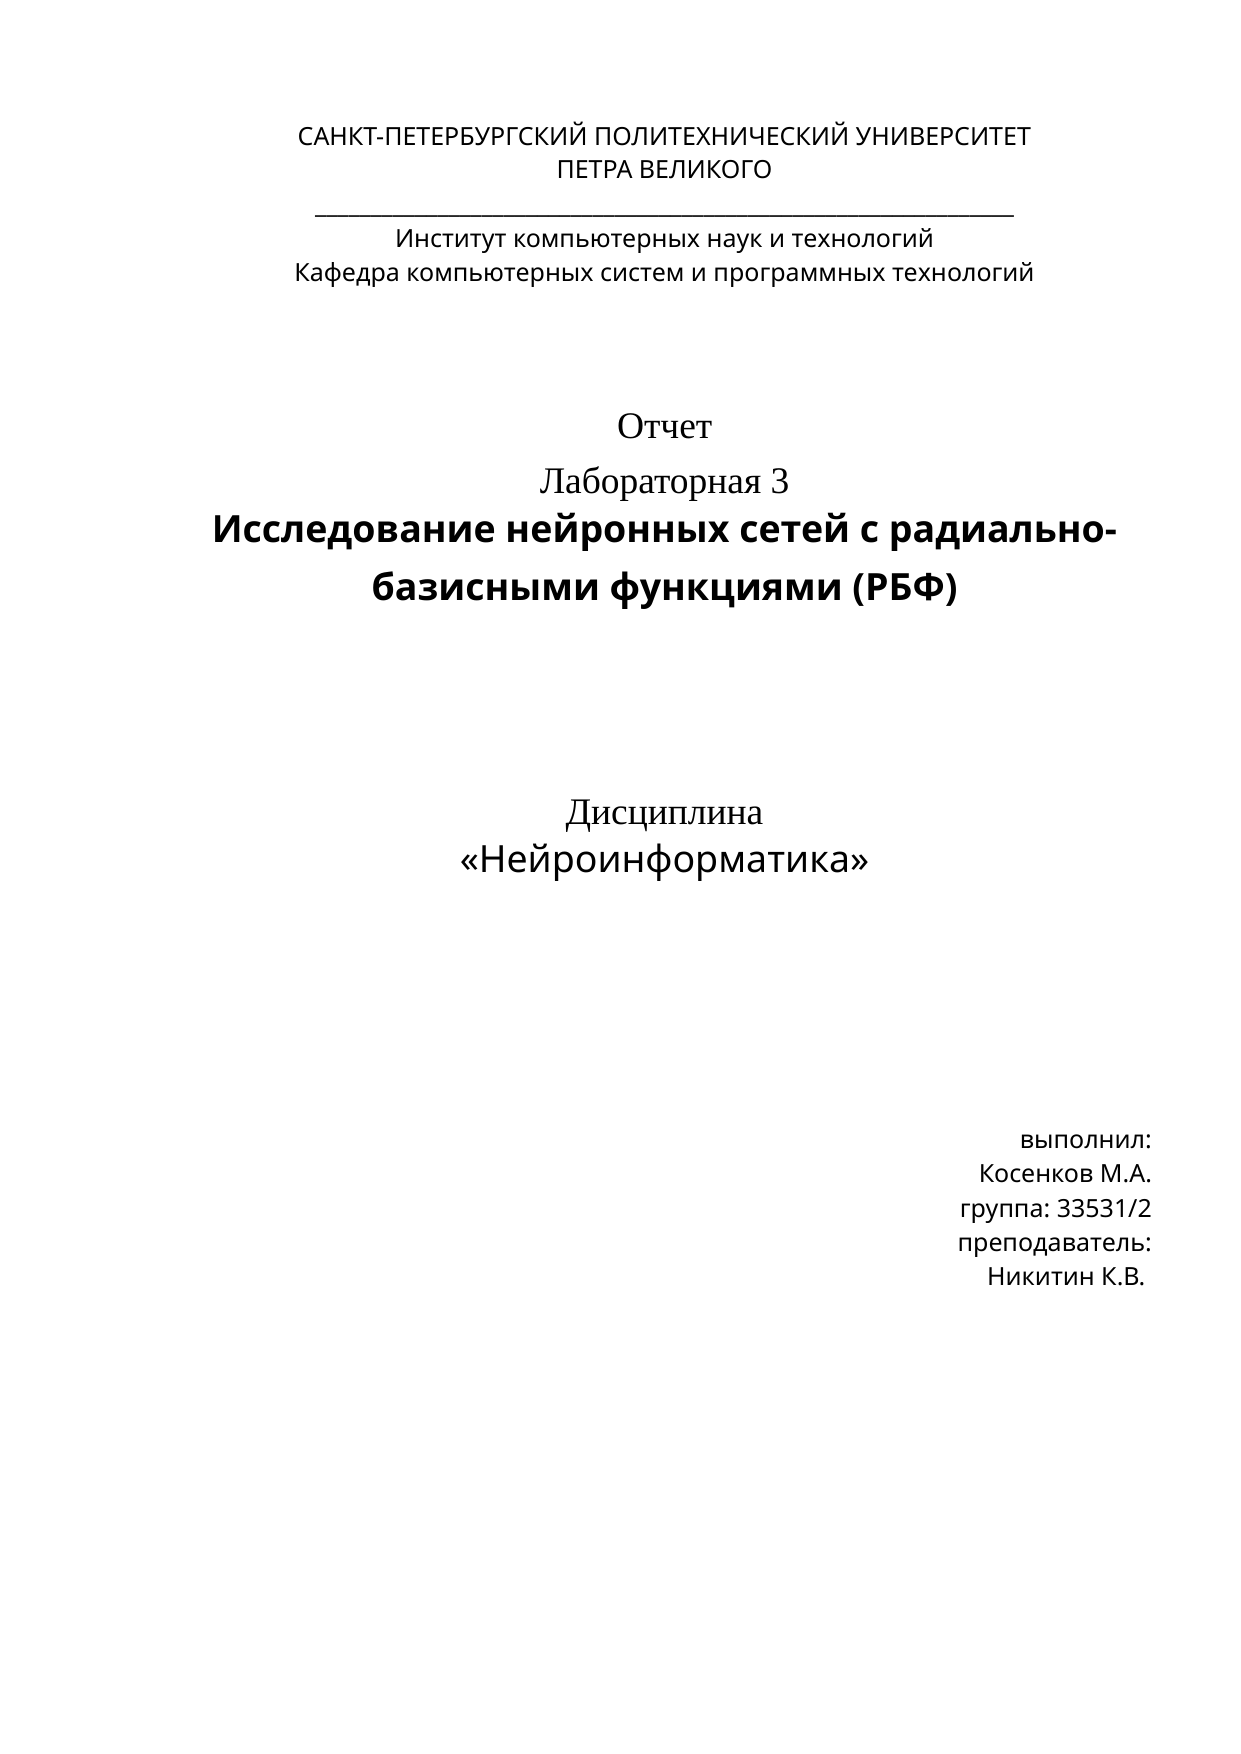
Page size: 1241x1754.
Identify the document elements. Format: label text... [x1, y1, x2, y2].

text Исследование нейронных сетей с радиально-базисными функциями (РБФ) [177, 502, 1152, 612]
text «Нейроинформатика» [177, 833, 1152, 884]
text _______________________________________________________________ [177, 186, 1152, 220]
text ПЕТРА ВЕЛИКОГО [177, 152, 1152, 186]
text Никитин К.В. [177, 1258, 1152, 1292]
text Кафедра компьютерных систем и программных технологий [177, 254, 1152, 288]
text преподаватель: [177, 1224, 1152, 1258]
text Дисциплина [177, 790, 1152, 833]
text Лабораторная 3 [177, 459, 1152, 502]
text САНКТ-ПЕТЕРБУРГСКИЙ ПОЛИТЕХНИЧЕСКИЙ УНИВЕРСИТЕТ [177, 118, 1152, 152]
text группа: 33531/2 [177, 1190, 1152, 1224]
text Косенков М.А. [177, 1156, 1152, 1190]
text Институт компьютерных наук и технологий [177, 220, 1152, 254]
text Отчет [177, 403, 1152, 446]
text выполнил: [177, 1122, 1152, 1156]
